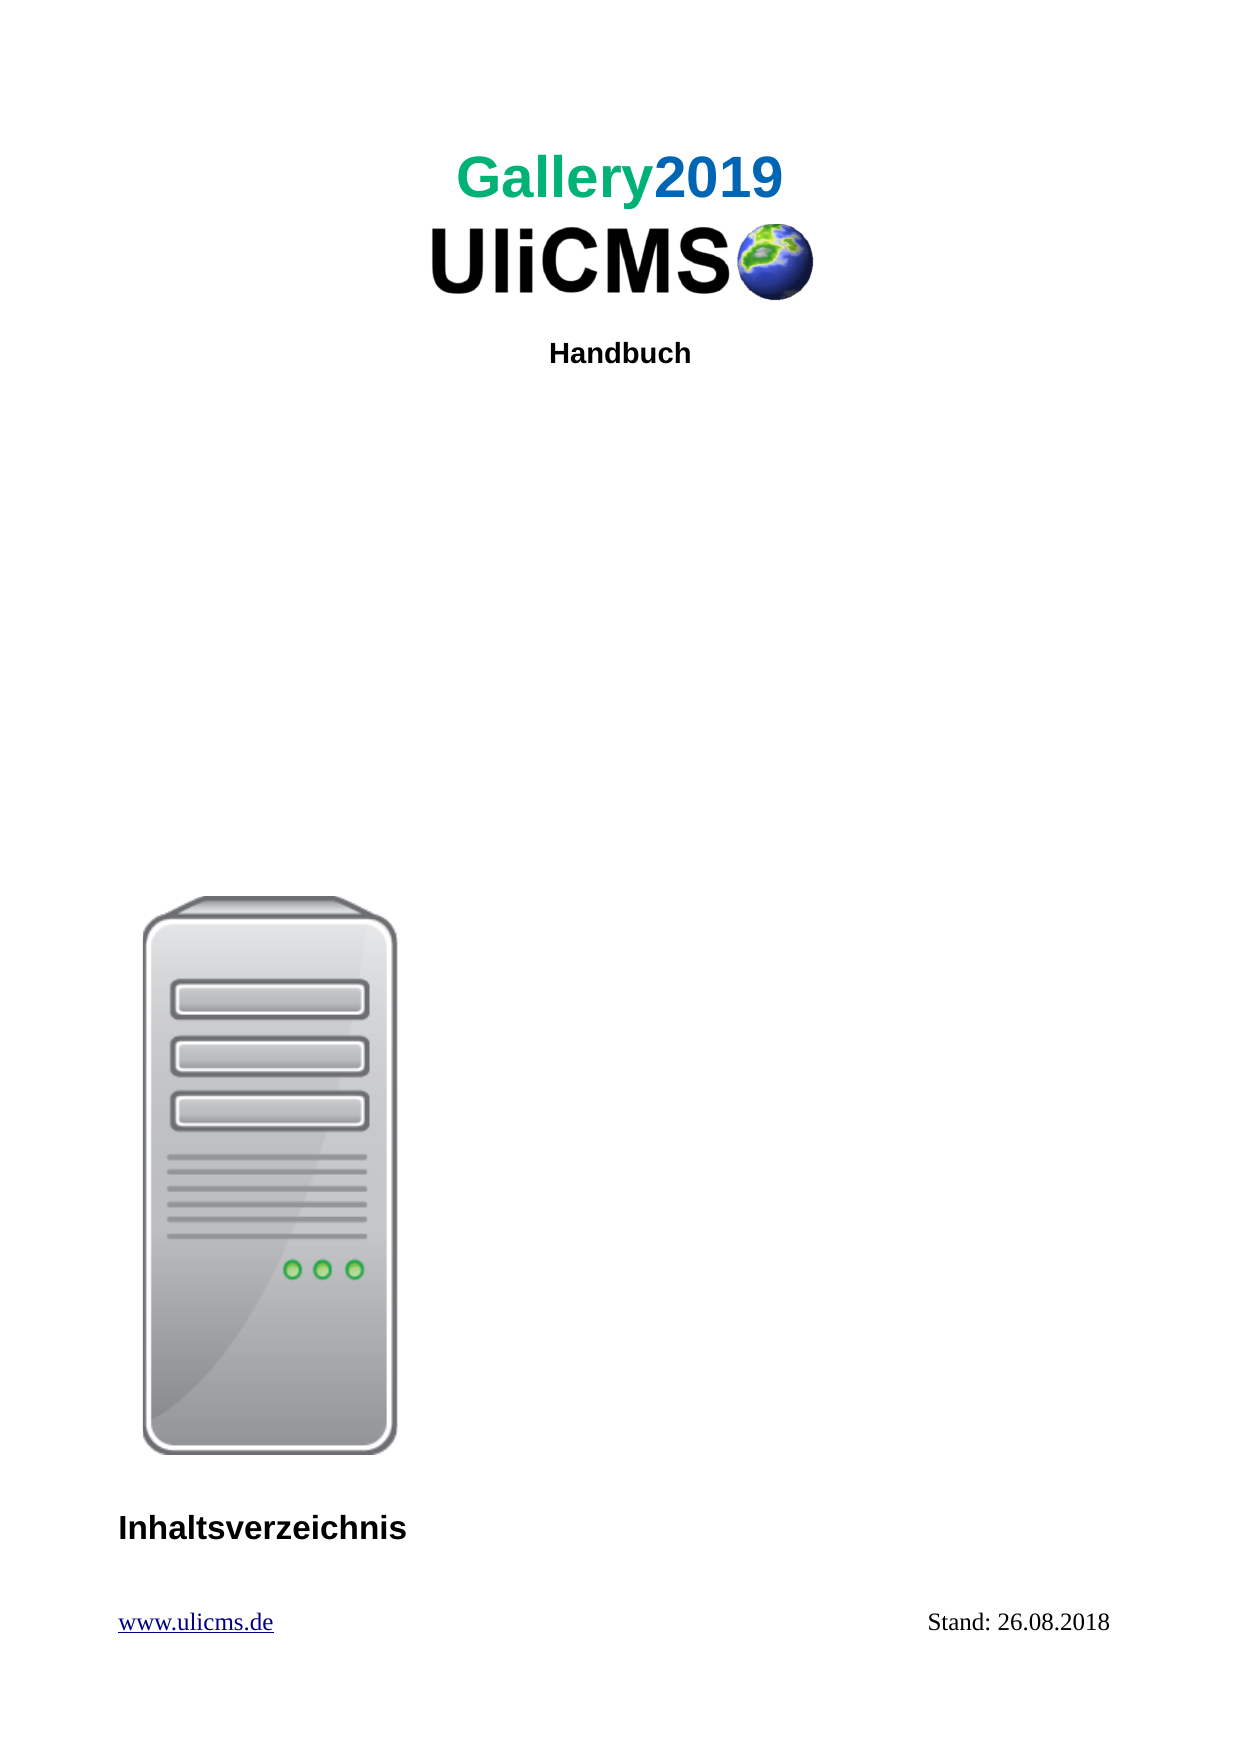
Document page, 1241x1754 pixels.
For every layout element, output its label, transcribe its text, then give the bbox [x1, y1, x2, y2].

picture [426, 222, 814, 303]
subtitle Inhaltsverzeichnis [118, 1508, 1122, 1546]
subtitle Gallery2019 [118, 143, 1122, 210]
picture [142, 896, 398, 1455]
subtitle Handbuch [118, 248, 1122, 370]
